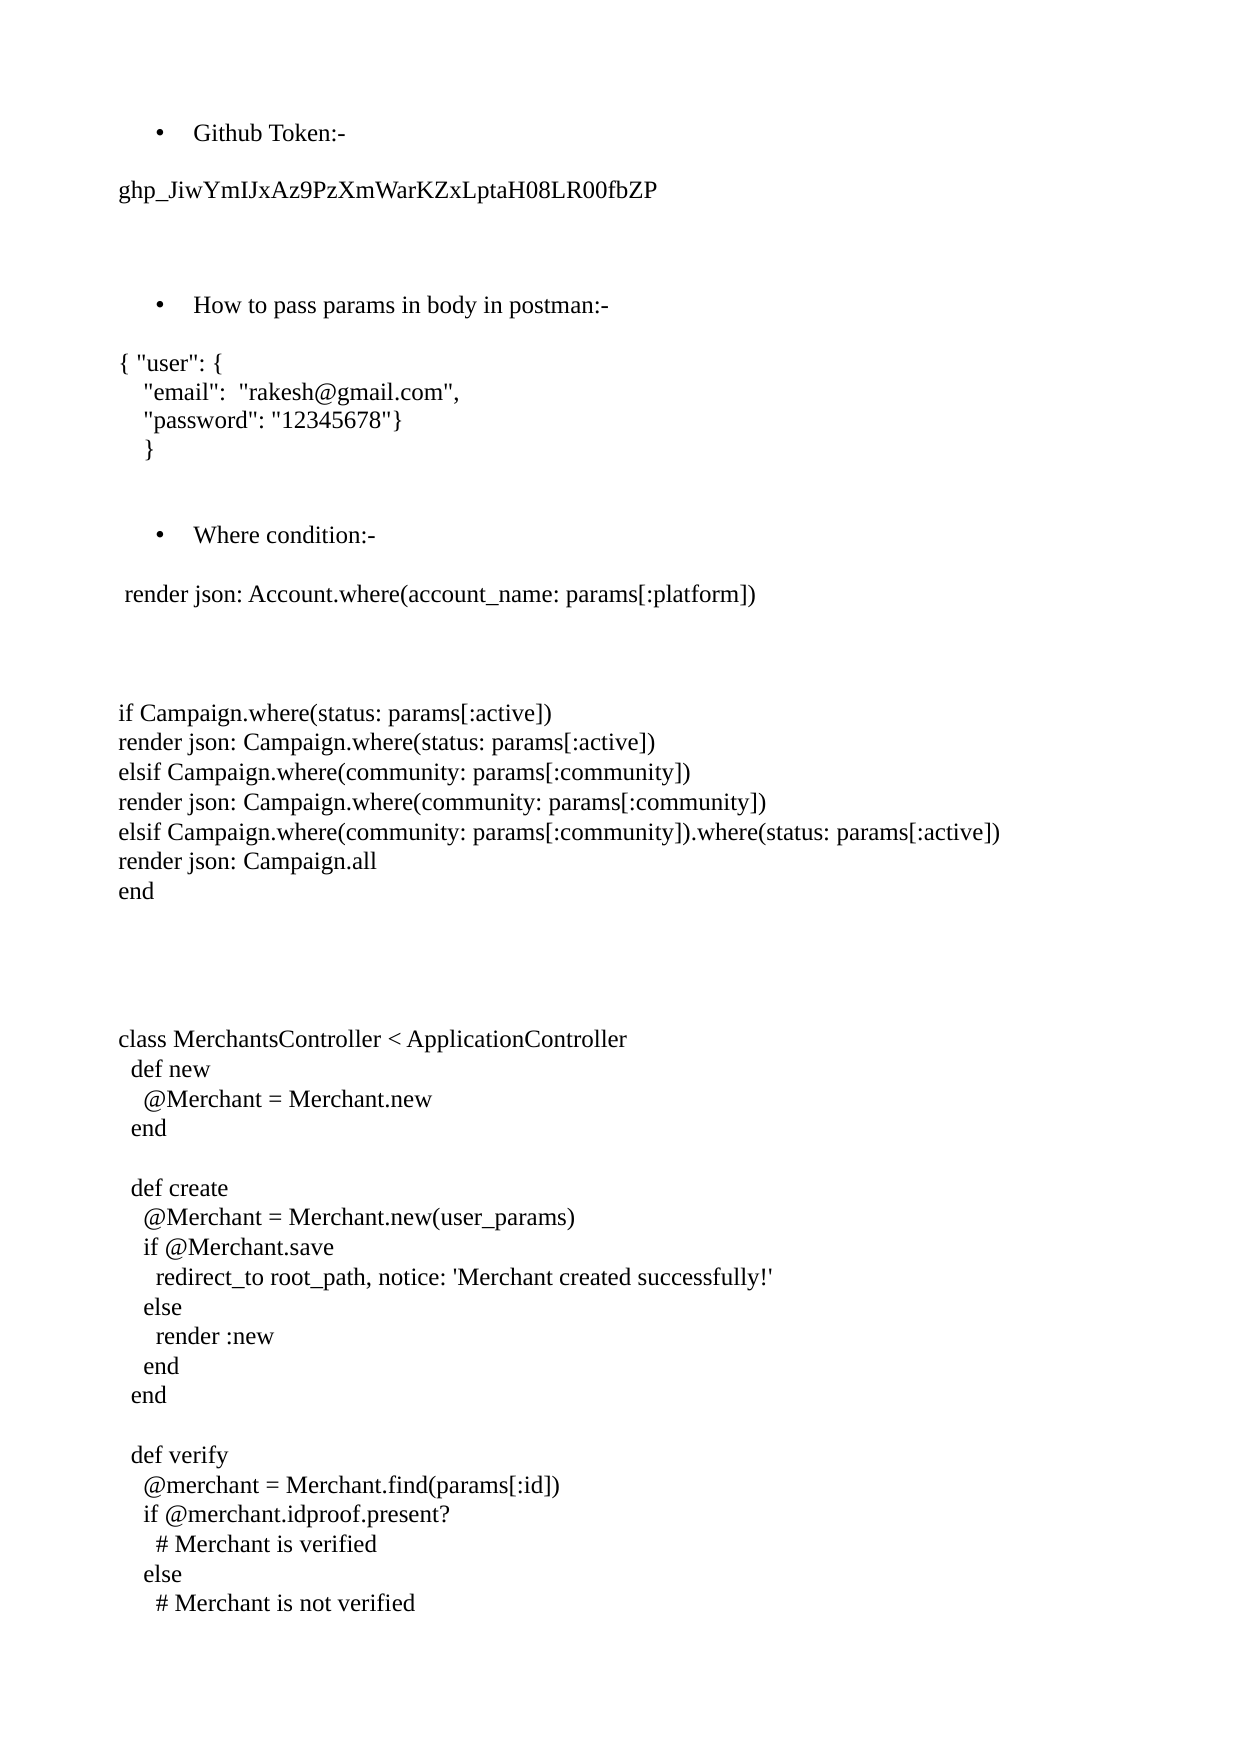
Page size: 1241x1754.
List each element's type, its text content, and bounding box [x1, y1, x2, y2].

text end [118, 1350, 1122, 1380]
text elsif Campaign.where(community: params[:community]) [118, 756, 1122, 786]
text end [118, 875, 1122, 905]
text render json: Campaign.all [118, 845, 1122, 875]
text end [118, 1380, 1122, 1409]
text if Campaign.where(status: params[:active]) [118, 697, 1122, 727]
text def new [118, 1053, 1122, 1083]
text @Merchant = Merchant.new [118, 1083, 1122, 1112]
text end [118, 1112, 1122, 1142]
text @Merchant = Merchant.new(user_params) [118, 1202, 1122, 1231]
text elsif Campaign.where(community: params[:community]).where(status: params[:active]) [118, 816, 1122, 845]
text render json: Campaign.where(status: params[:active]) [118, 727, 1122, 756]
text "password": "12345678"} [118, 406, 1122, 434]
text render json: Account.where(account_name: params[:platform]) [118, 578, 1122, 608]
text def create [118, 1172, 1122, 1202]
text else [118, 1558, 1122, 1587]
text @merchant = Merchant.find(params[:id]) [118, 1469, 1122, 1498]
text if @merchant.idproof.present? [118, 1498, 1122, 1528]
text "email": "rakesh@gmail.com", [118, 377, 1122, 406]
text def verify [118, 1439, 1122, 1469]
text # Merchant is not verified [118, 1587, 1122, 1617]
text 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 [118, 176, 1122, 204]
text if @Merchant.save [118, 1231, 1122, 1261]
text render :new [118, 1320, 1122, 1350]
text redirect_to root_path, notice: 'Merchant created successfully!' [118, 1261, 1122, 1291]
text else [118, 1291, 1122, 1320]
list Where condition:- [156, 521, 1122, 549]
text { "user": { [118, 348, 1122, 377]
text } [118, 434, 1122, 463]
list Github Token:- [156, 118, 1122, 147]
list How to pass params in body in postman:- [156, 291, 1122, 319]
text class MerchantsController < ApplicationController [118, 1023, 1122, 1053]
text # Merchant is verified [118, 1528, 1122, 1558]
text render json: Campaign.where(community: params[:community]) [118, 786, 1122, 816]
